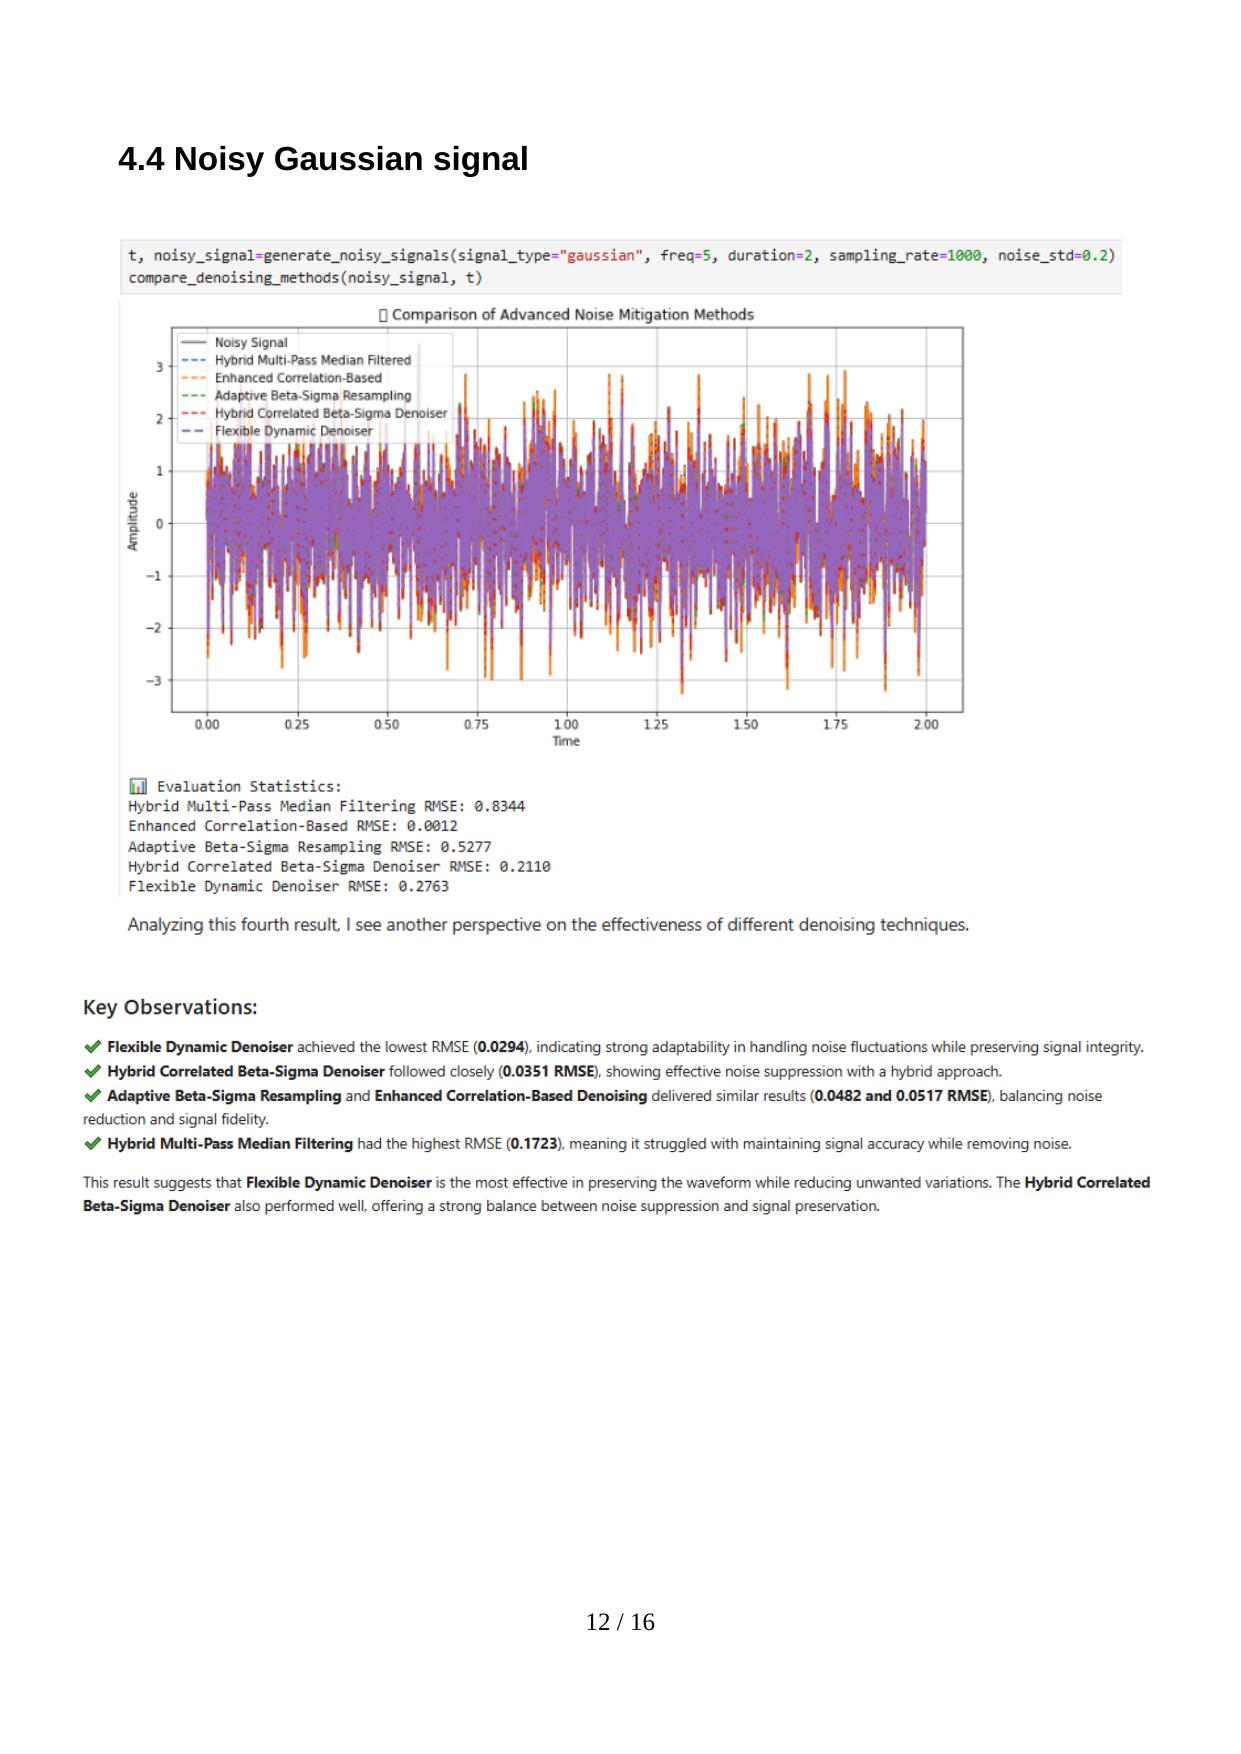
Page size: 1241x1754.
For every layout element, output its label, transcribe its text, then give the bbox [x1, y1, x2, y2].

picture [118, 237, 1123, 940]
subtitle 4.4 Noisy Gaussian signal [118, 139, 1122, 177]
picture [78, 991, 1162, 1220]
